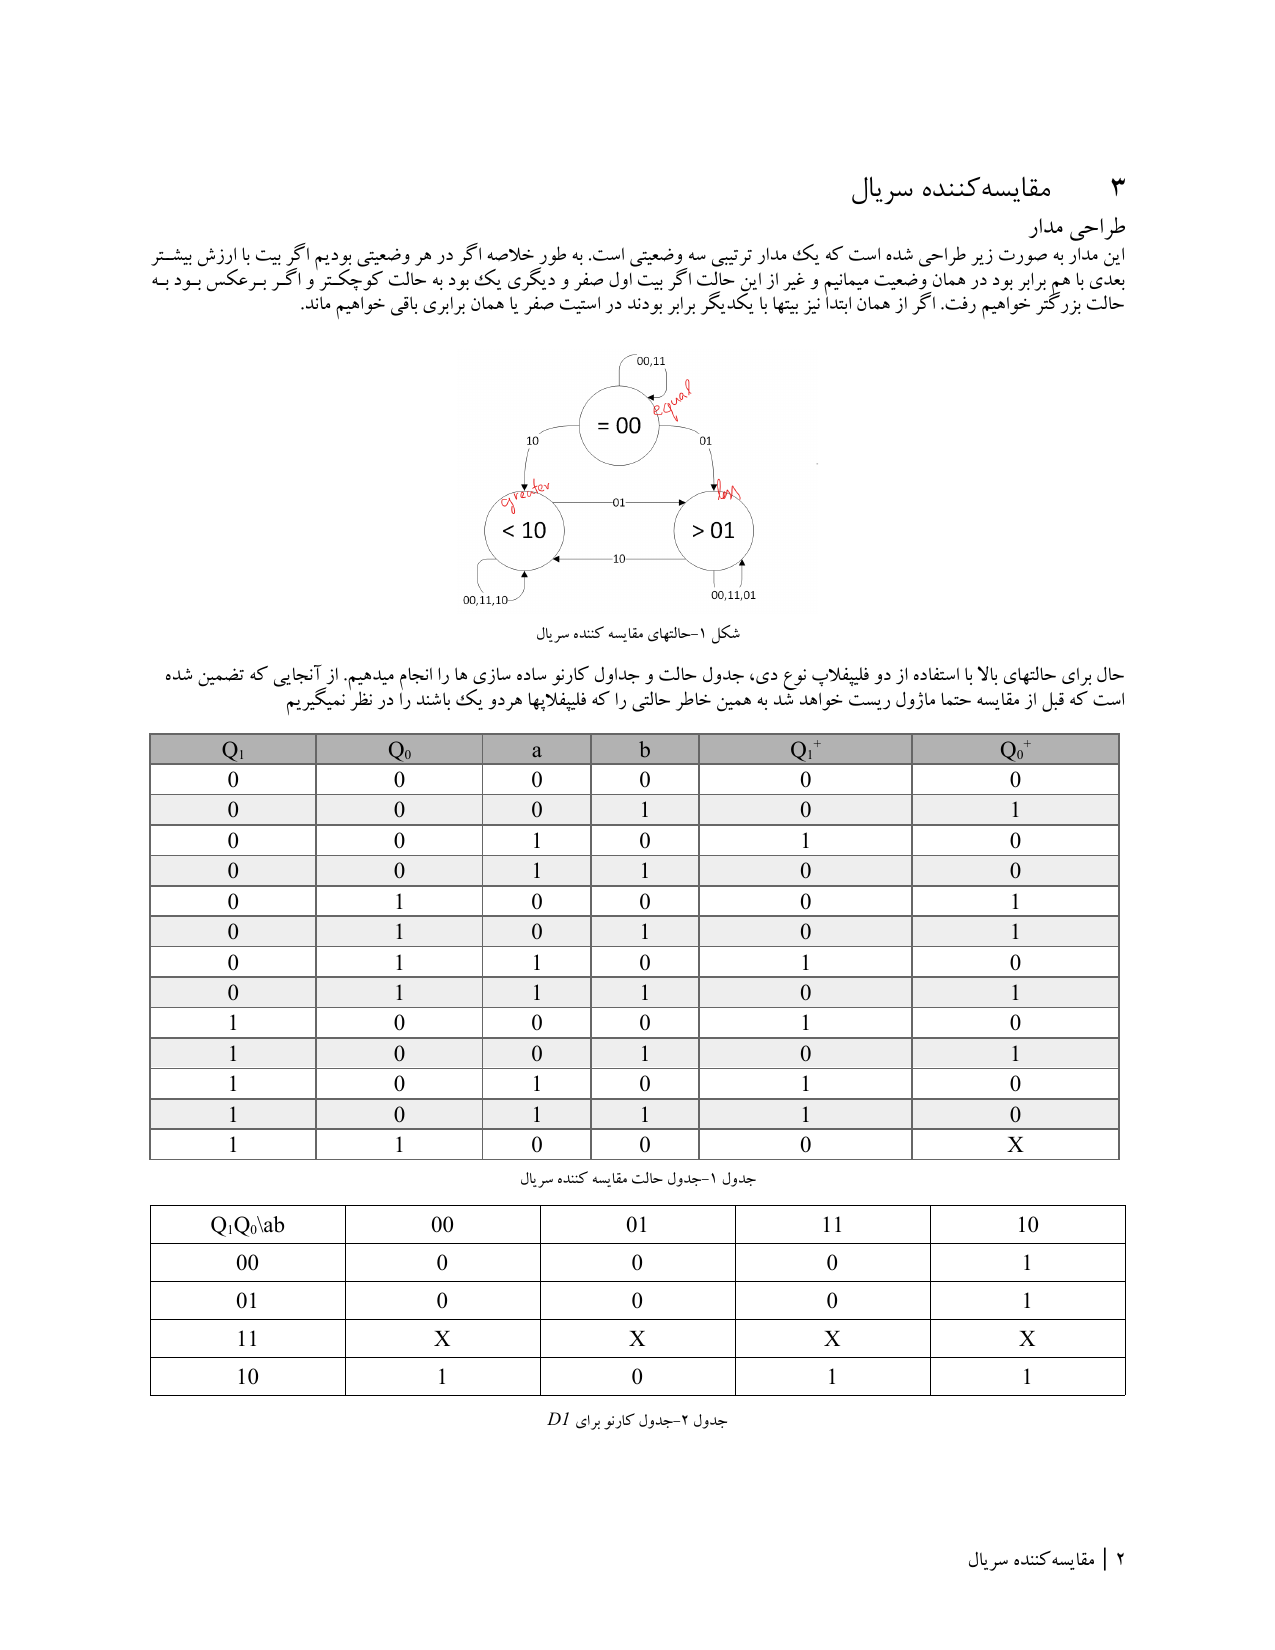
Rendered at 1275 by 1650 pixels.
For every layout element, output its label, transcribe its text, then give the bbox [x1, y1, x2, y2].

table_cell 1 [317, 947, 482, 976]
table_header a [483, 735, 590, 763]
table_cell X [541, 1320, 735, 1357]
table_cell 0 [913, 1008, 1118, 1037]
table_cell 0 [151, 795, 315, 824]
table_cell 0 [913, 947, 1118, 976]
table_cell 0 [483, 765, 590, 794]
table_cell 0 [592, 887, 698, 915]
table_cell X [913, 1130, 1118, 1159]
table_cell 0 [483, 917, 590, 946]
table_header Q1 [151, 735, 315, 763]
table_cell 0 [151, 826, 315, 854]
table_cell 0 [913, 1100, 1118, 1128]
table_cell 0 [483, 887, 590, 915]
table_cell X [346, 1320, 540, 1357]
text جدول ۱-جدول حالت مقایسه کننده سریال [150, 1173, 1125, 1191]
table_cell 1 [317, 887, 482, 915]
table_cell 1 [317, 917, 482, 946]
table_cell 0 [151, 856, 315, 885]
table_cell 1 [931, 1358, 1125, 1395]
table_cell 1 [151, 1100, 315, 1128]
table_cell 11 [151, 1320, 345, 1357]
table_cell 0 [317, 1100, 482, 1128]
table_cell 1 [913, 795, 1118, 824]
table_cell 0 [592, 1130, 698, 1159]
table_header 10 [931, 1206, 1125, 1243]
table_cell 0 [736, 1282, 930, 1319]
table_cell 0 [151, 887, 315, 915]
table_cell 10 [151, 1358, 345, 1395]
table_cell 1 [931, 1244, 1125, 1281]
table_cell 0 [541, 1358, 735, 1395]
table_cell 0 [317, 1069, 482, 1098]
table_cell 0 [346, 1282, 540, 1319]
table_cell 1 [592, 917, 698, 946]
table_cell 1 [592, 856, 698, 885]
table_cell X [931, 1320, 1125, 1357]
table_cell 1 [700, 826, 911, 854]
table_cell 1 [151, 1008, 315, 1037]
table_cell 1 [151, 1039, 315, 1067]
table_cell 0 [317, 826, 482, 854]
text جدول ۲-جدول کارنو برای D1 [150, 1408, 1125, 1433]
table_cell 0 [700, 917, 911, 946]
table_cell 1 [483, 947, 590, 976]
table_cell 0 [700, 1039, 911, 1067]
table_header 01 [541, 1206, 735, 1243]
table_cell 0 [700, 795, 911, 824]
table_header 00 [346, 1206, 540, 1243]
table_cell 1 [592, 978, 698, 1007]
table_cell 0 [592, 1069, 698, 1098]
table_cell 1 [483, 1100, 590, 1128]
table_cell 0 [592, 765, 698, 794]
table_cell 0 [317, 795, 482, 824]
table_cell 0 [151, 947, 315, 976]
table_cell 1 [700, 947, 911, 976]
table_cell 0 [317, 1039, 482, 1067]
table_cell 0 [317, 1008, 482, 1037]
table_cell 0 [913, 856, 1118, 885]
table_cell 0 [151, 978, 315, 1007]
table_cell 01 [151, 1282, 345, 1319]
table_cell 0 [592, 1008, 698, 1037]
table_cell 0 [346, 1244, 540, 1281]
table_cell 1 [913, 887, 1118, 915]
table_cell 1 [483, 856, 590, 885]
table_cell 0 [700, 887, 911, 915]
table_cell 1 [483, 1069, 590, 1098]
table_header 11 [736, 1206, 930, 1243]
table_cell 0 [151, 765, 315, 794]
table_cell 1 [592, 1100, 698, 1128]
table_cell 0 [317, 765, 482, 794]
table_cell 1 [700, 1008, 911, 1037]
table_cell 1 [913, 917, 1118, 946]
table_cell 0 [483, 795, 590, 824]
table_cell 0 [700, 1130, 911, 1159]
table_cell 1 [700, 1100, 911, 1128]
table_cell 0 [913, 826, 1118, 854]
table_cell 1 [483, 826, 590, 854]
table_cell 1 [931, 1282, 1125, 1319]
table_cell 0 [913, 765, 1118, 794]
table_cell 0 [541, 1282, 735, 1319]
table_header Q1Q0\ab [151, 1206, 345, 1243]
subtitle طراحی مدار [150, 217, 1125, 244]
picture [456, 349, 819, 614]
table_cell 0 [483, 1130, 590, 1159]
subtitle مقایسه‌کننده سریال [150, 175, 1125, 210]
table_cell 0 [317, 856, 482, 885]
table_cell 1 [346, 1358, 540, 1395]
table_cell 0 [483, 1039, 590, 1067]
table_cell 0 [700, 765, 911, 794]
table_cell 1 [736, 1358, 930, 1395]
table_cell 0 [700, 978, 911, 1007]
table_cell 1 [592, 1039, 698, 1067]
table_header Q0+ [913, 735, 1118, 763]
table_cell 0 [592, 947, 698, 976]
text این مدار به صورت زیر طراحی شده است که یک مدار ترتیبی سه وضعیتی است. به طور خلاصه اگر در هر وضعیتی بودیم اگر بیت با ارزش بیشتر بعدی با هم برابر بود در همان وضعیت میمانیم و غیر از این حالت اگر بیت اول صفر و دیگری یک بود به حالت کوچکتر و اگر برعکس بود به حالت بزرگتر خواهیم رفت. اگر از همان ابتدا نیز بیتها با یکدیگر برابر بودند در استیت صفر یا همان برابری باقی خواهیم ماند. [150, 247, 1125, 319]
table_cell 1 [151, 1130, 315, 1159]
table_cell 1 [317, 1130, 482, 1159]
table_cell 0 [483, 1008, 590, 1037]
table_cell 1 [483, 978, 590, 1007]
table_cell 1 [913, 1039, 1118, 1067]
table_cell 1 [913, 978, 1118, 1007]
table_header Q0 [317, 735, 482, 763]
table_cell 00 [151, 1244, 345, 1281]
table_cell 1 [151, 1069, 315, 1098]
table_cell X [736, 1320, 930, 1357]
table_cell 0 [913, 1069, 1118, 1098]
text حال برای حالتهای بالا با استفاده از دو فلیپفلاپ نوع دی، جدول حالت و جداول کارنو ساده سازی ها را انجام میدهیم. از آنجایی که تضمین شده است که قبل از مقایسه حتما ماژول ریست خواهد شد به همین خاطر حالتی را که فلیپفلاپها هردو یک باشند را در نظر نمیگیریم [150, 337, 1125, 714]
table_cell 0 [151, 917, 315, 946]
table_cell 0 [592, 826, 698, 854]
table_header b [592, 735, 698, 763]
table_cell 1 [317, 978, 482, 1007]
table_header Q1+ [700, 735, 911, 763]
table_cell 0 [541, 1244, 735, 1281]
table_cell 0 [700, 856, 911, 885]
text شکل ۱-حالتهای مقایسه کننده سریال [457, 614, 818, 647]
table_cell 1 [592, 795, 698, 824]
table_cell 0 [736, 1244, 930, 1281]
table_cell 1 [700, 1069, 911, 1098]
